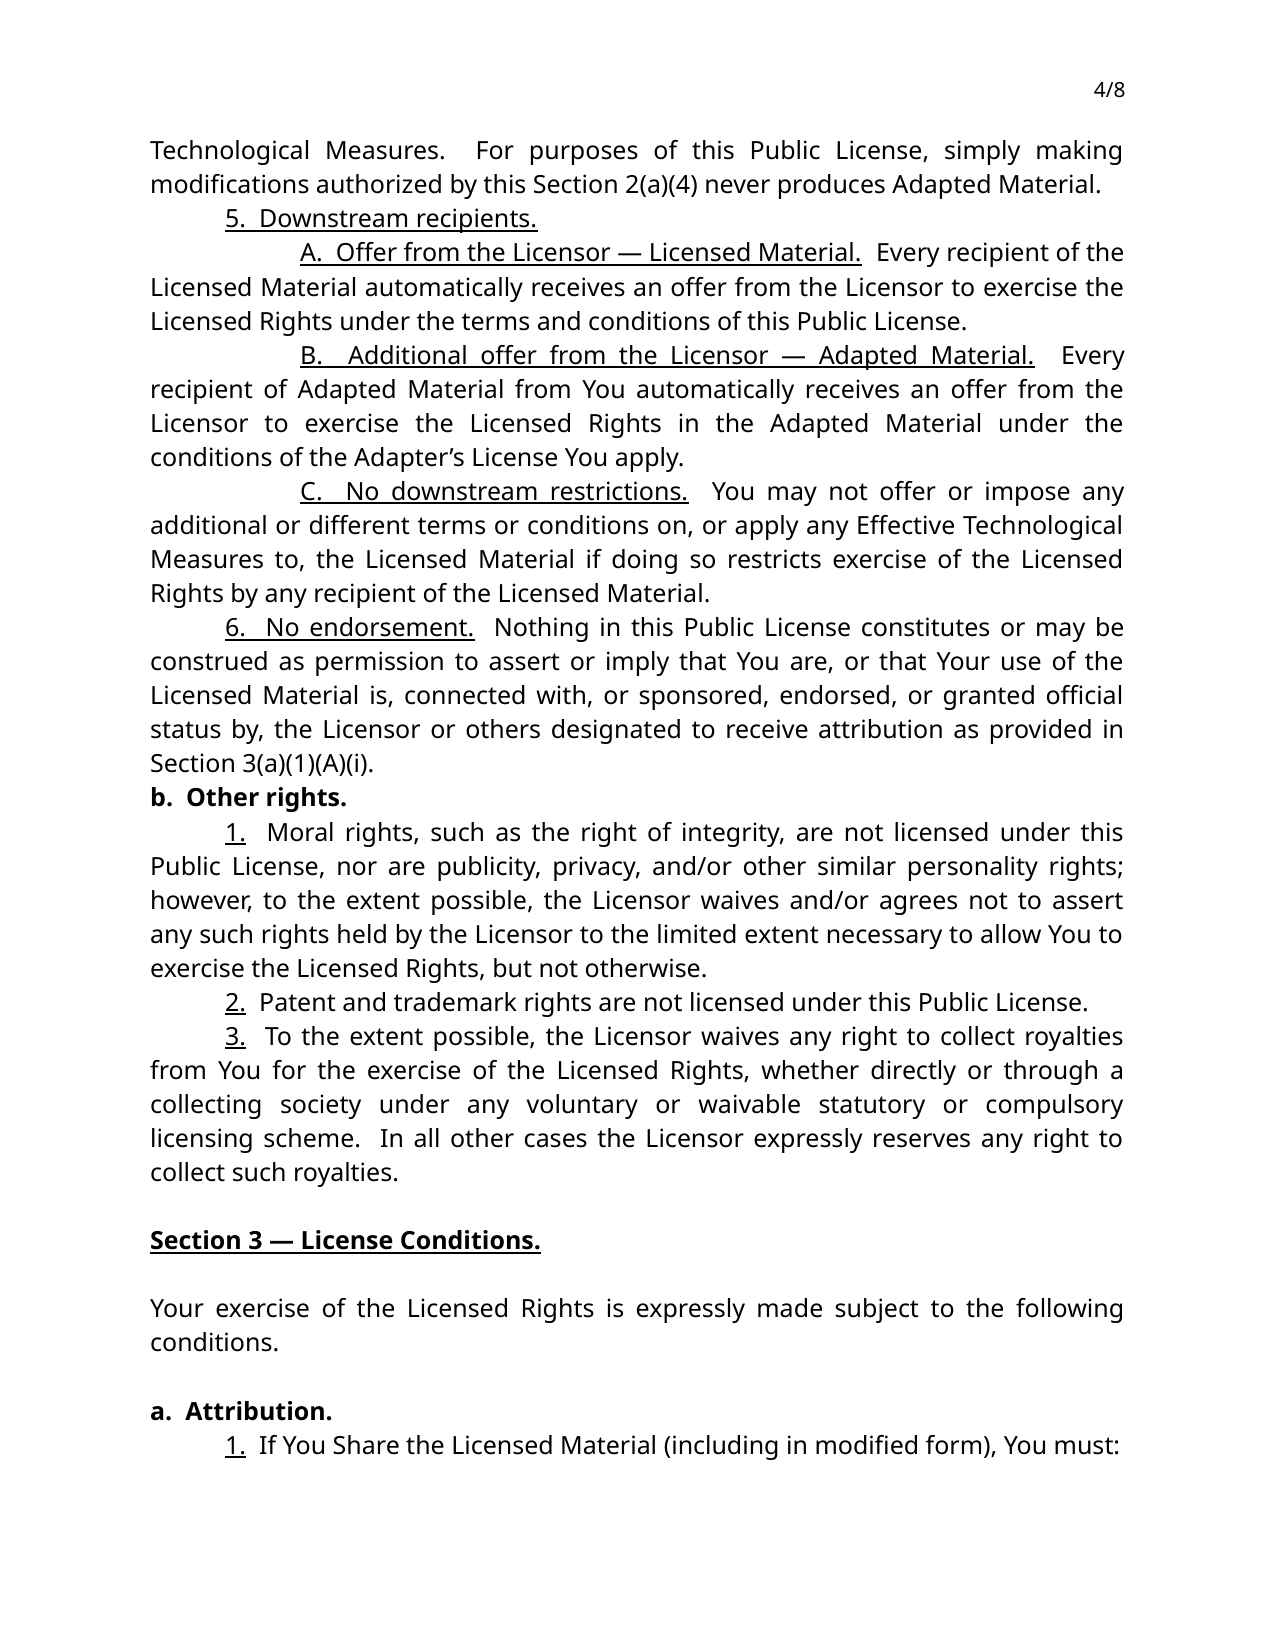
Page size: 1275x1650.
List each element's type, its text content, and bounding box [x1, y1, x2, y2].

text A. Offer from the Licensor — Licensed Material. Every recipient of the Licensed Material automatically receives an offer from the Licensor to exercise the Licensed Rights under the terms and conditions of this Public License. [150, 235, 1125, 337]
text Section 3 — License Conditions. [150, 1189, 1125, 1257]
text B. Additional offer from the Licensor — Adapted Material. Every recipient of Adapted Material from You automatically receives an offer from the Licensor to exercise the Licensed Rights in the Adapted Material under the conditions of the Adapter’s License You apply. [150, 337, 1125, 473]
text 5. Downstream recipients. [150, 201, 1125, 235]
text Technological Measures. For purposes of this Public License, simply making modifications authorized by this Section 2(a)(4) never produces Adapted Material. [150, 133, 1125, 201]
text 1. If You Share the Licensed Material (including in modified form), You must: [150, 1427, 1125, 1461]
text 2. Patent and trademark rights are not licensed under this Public License. [150, 984, 1125, 1018]
text 3. To the extent possible, the Licensor waives any right to collect royalties from You for the exercise of the Licensed Rights, whether directly or through a collecting society under any voluntary or waivable statutory or compulsory licensing scheme. In all other cases the Licensor expressly reserves any right to collect such royalties. [150, 1018, 1125, 1189]
text b. Other rights. [150, 780, 1125, 814]
text 6. No endorsement. Nothing in this Public License constitutes or may be construed as permission to assert or imply that You are, or that Your use of the Licensed Material is, connected with, or sponsored, endorsed, or granted official status by, the Licensor or others designated to receive attribution as provided in Section 3(a)(1)(A)(i). [150, 610, 1125, 780]
text Your exercise of the Licensed Rights is expressly made subject to the following conditions. [150, 1257, 1125, 1359]
text C. No downstream restrictions. You may not offer or impose any additional or different terms or conditions on, or apply any Effective Technological Measures to, the Licensed Material if doing so restricts exercise of the Licensed Rights by any recipient of the Licensed Material. [150, 473, 1125, 610]
text 1. Moral rights, such as the right of integrity, are not licensed under this Public License, nor are publicity, privacy, and/or other similar personality rights; however, to the extent possible, the Licensor waives and/or agrees not to assert any such rights held by the Licensor to the limited extent necessary to allow You to exercise the Licensed Rights, but not otherwise. [150, 814, 1125, 984]
text a. Attribution. [150, 1359, 1125, 1427]
